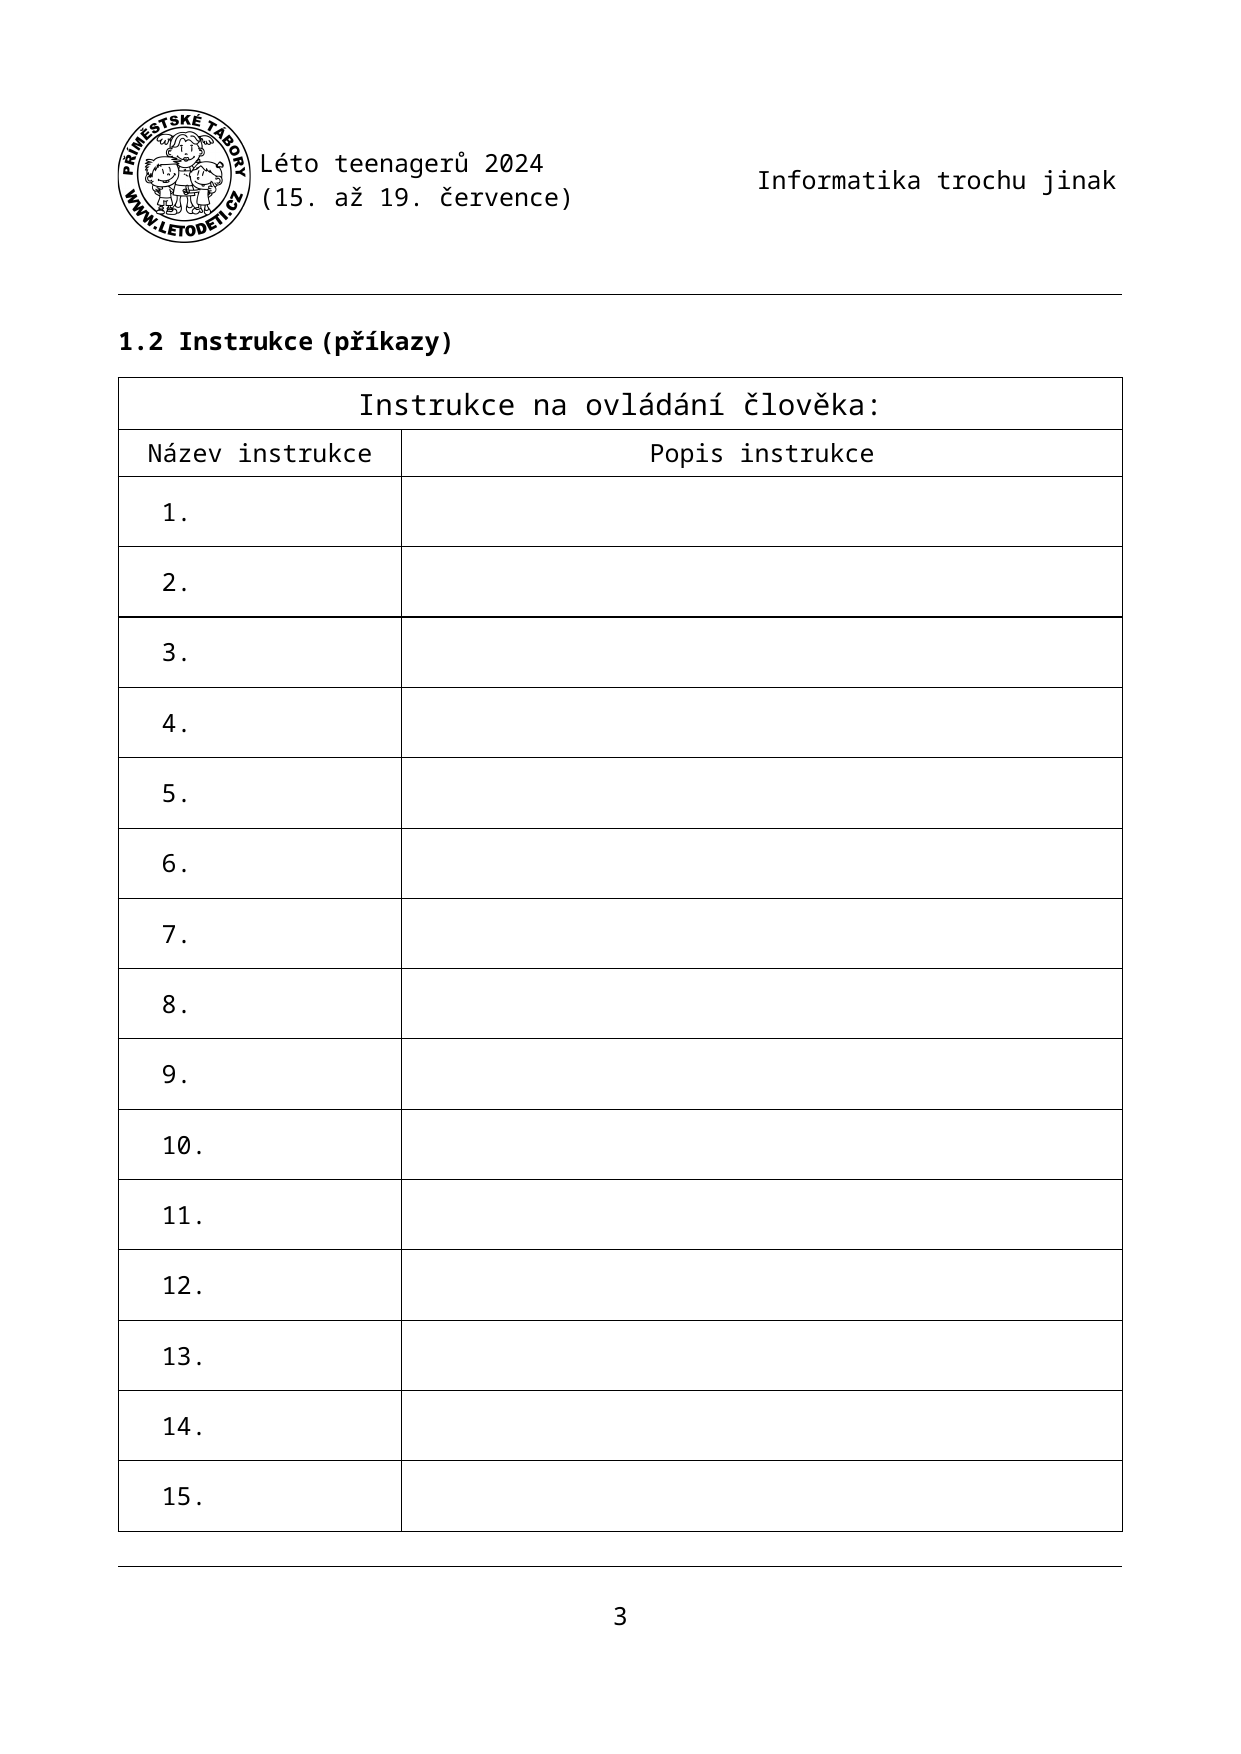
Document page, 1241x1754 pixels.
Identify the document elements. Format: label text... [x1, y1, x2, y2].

table_header Instrukce na ovládání člověka: [119, 378, 1122, 429]
table_cell [119, 1461, 401, 1531]
table_cell [119, 1039, 401, 1109]
table_cell [119, 1391, 401, 1460]
table_cell [402, 829, 1122, 898]
table_cell Popis instrukce [402, 430, 1122, 476]
table_cell [402, 618, 1122, 687]
table_cell [402, 688, 1122, 757]
picture [117, 107, 251, 243]
table_cell [119, 758, 401, 827]
table_cell [119, 1321, 401, 1390]
table_cell [119, 1180, 401, 1249]
table_cell [119, 477, 401, 546]
table_cell [119, 829, 401, 898]
table_cell [402, 477, 1122, 546]
text 1.2 Instrukce (příkazy) [118, 323, 1122, 357]
table_cell [402, 1180, 1122, 1249]
table_cell [119, 1110, 401, 1179]
table_cell [119, 1250, 401, 1319]
table_cell [402, 969, 1122, 1038]
table_cell [402, 1321, 1122, 1390]
table_cell [119, 618, 401, 687]
table_cell [402, 1391, 1122, 1460]
table_cell [119, 547, 401, 616]
table_cell [119, 688, 401, 757]
table_cell [119, 899, 401, 968]
table_cell [402, 899, 1122, 968]
table_cell [402, 1461, 1122, 1531]
table_cell [402, 1250, 1122, 1319]
table_cell Název instrukce [119, 430, 401, 476]
table_cell [402, 1039, 1122, 1109]
table_cell [119, 969, 401, 1038]
table_cell [402, 1110, 1122, 1179]
table_cell [402, 547, 1122, 616]
table_cell [402, 758, 1122, 827]
